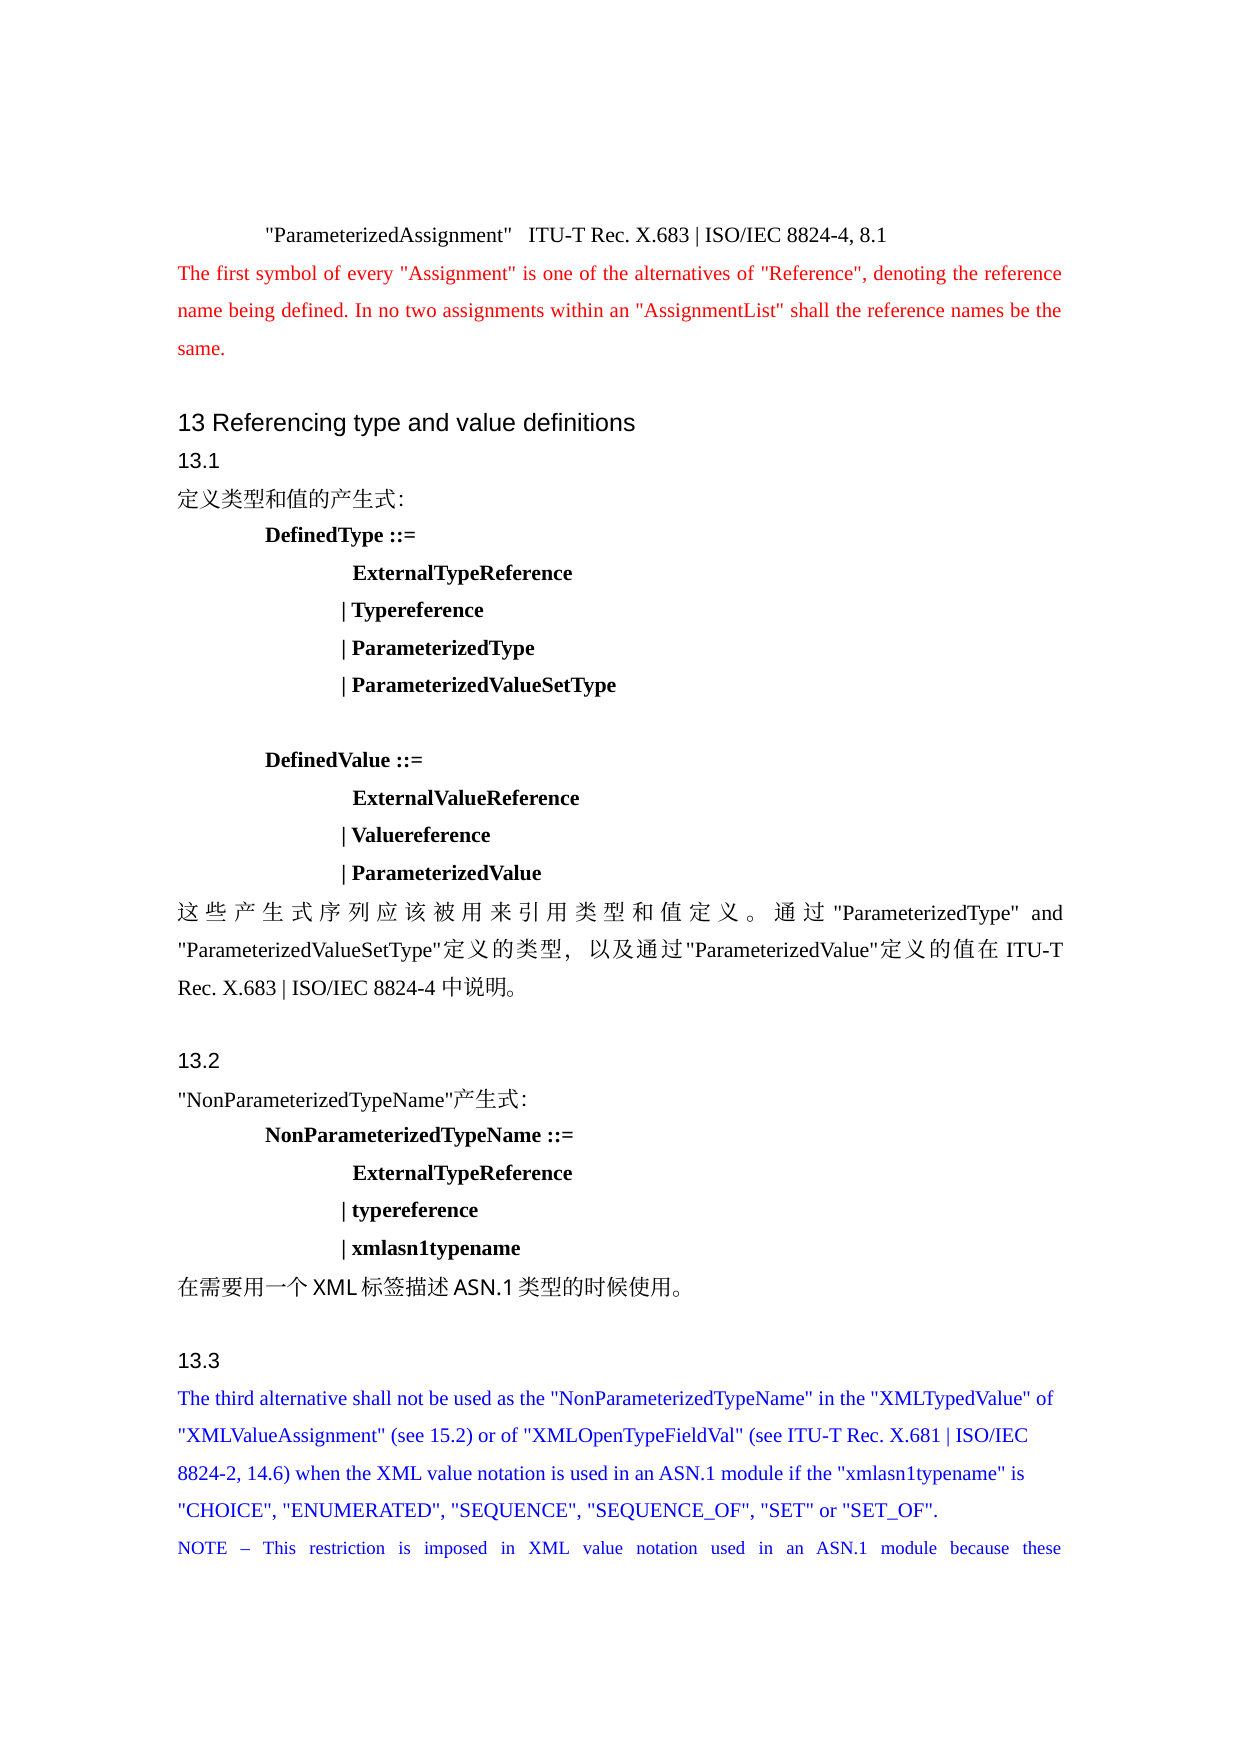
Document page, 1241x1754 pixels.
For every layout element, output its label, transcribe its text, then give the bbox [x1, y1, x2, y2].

text The first symbol of every "Assignment" is one of the alternatives of "Reference", denoting the reference name being defined. In no two assignments within an "AssignmentList" shall the reference names be the same. [177, 254, 1063, 367]
text | typereference [177, 1192, 1063, 1229]
text 定义类型和值的产生式： [177, 479, 1063, 517]
text 这些产生式序列应该被用来引用类型和值定义。通过"ParameterizedType" and "ParameterizedValueSetType"定义的类型，以及通过"ParameterizedValue"定义的值在ITU-T Rec. X.683 | ISO/IEC 8824-4 中说明。 [177, 892, 1063, 1004]
text | ParameterizedType [177, 629, 1063, 667]
subtitle 13 Referencing type and value definitions [177, 404, 1063, 442]
text | Valuereference [177, 817, 1063, 854]
text ExternalTypeReference [177, 554, 1063, 592]
text "ParameterizedAssignment" ITU-T Rec. X.683 | ISO/IEC 8824-4, 8.1 [177, 217, 1063, 254]
subtitle 13.2 [177, 1042, 1063, 1079]
text ExternalValueReference [177, 779, 1063, 817]
text ExternalTypeReference [177, 1154, 1063, 1192]
text DefinedValue ::= [177, 742, 1063, 779]
text | ParameterizedValueSetType [177, 667, 1063, 704]
text "XMLValueAssignment" (see 15.2) or of "XMLOpenTypeFieldVal" (see ITU-T Rec. X.681 | ISO/IEC 8824-2, 14.6) when the XML value notation is used in an ASN.1 module if the "xmlasn1typename" is "CHOICE", "ENUMERATED", "SEQUENCE", "SEQUENCE_OF", "SET" or "SET_OF". [177, 1417, 1063, 1529]
text "NonParameterizedTypeName"产生式： [177, 1079, 1063, 1117]
text DefinedType ::= [177, 517, 1063, 554]
text NOTE – This restriction is imposed in XML value notation used in an ASN.1 module because these [177, 1529, 1063, 1567]
text | xmlasn1typename [177, 1229, 1063, 1267]
text | ParameterizedValue [177, 854, 1063, 892]
text The third alternative shall not be used as the "NonParameterizedTypeName" in the "XMLTypedValue" of [177, 1379, 1063, 1417]
subtitle 13.3 [177, 1342, 1063, 1379]
text | Typereference [177, 592, 1063, 629]
text 在需要用一个XML标签描述ASN.1类型的时候使用。 [177, 1267, 1063, 1304]
subtitle 13.1 [177, 442, 1063, 479]
text NonParameterizedTypeName ::= [177, 1117, 1063, 1154]
